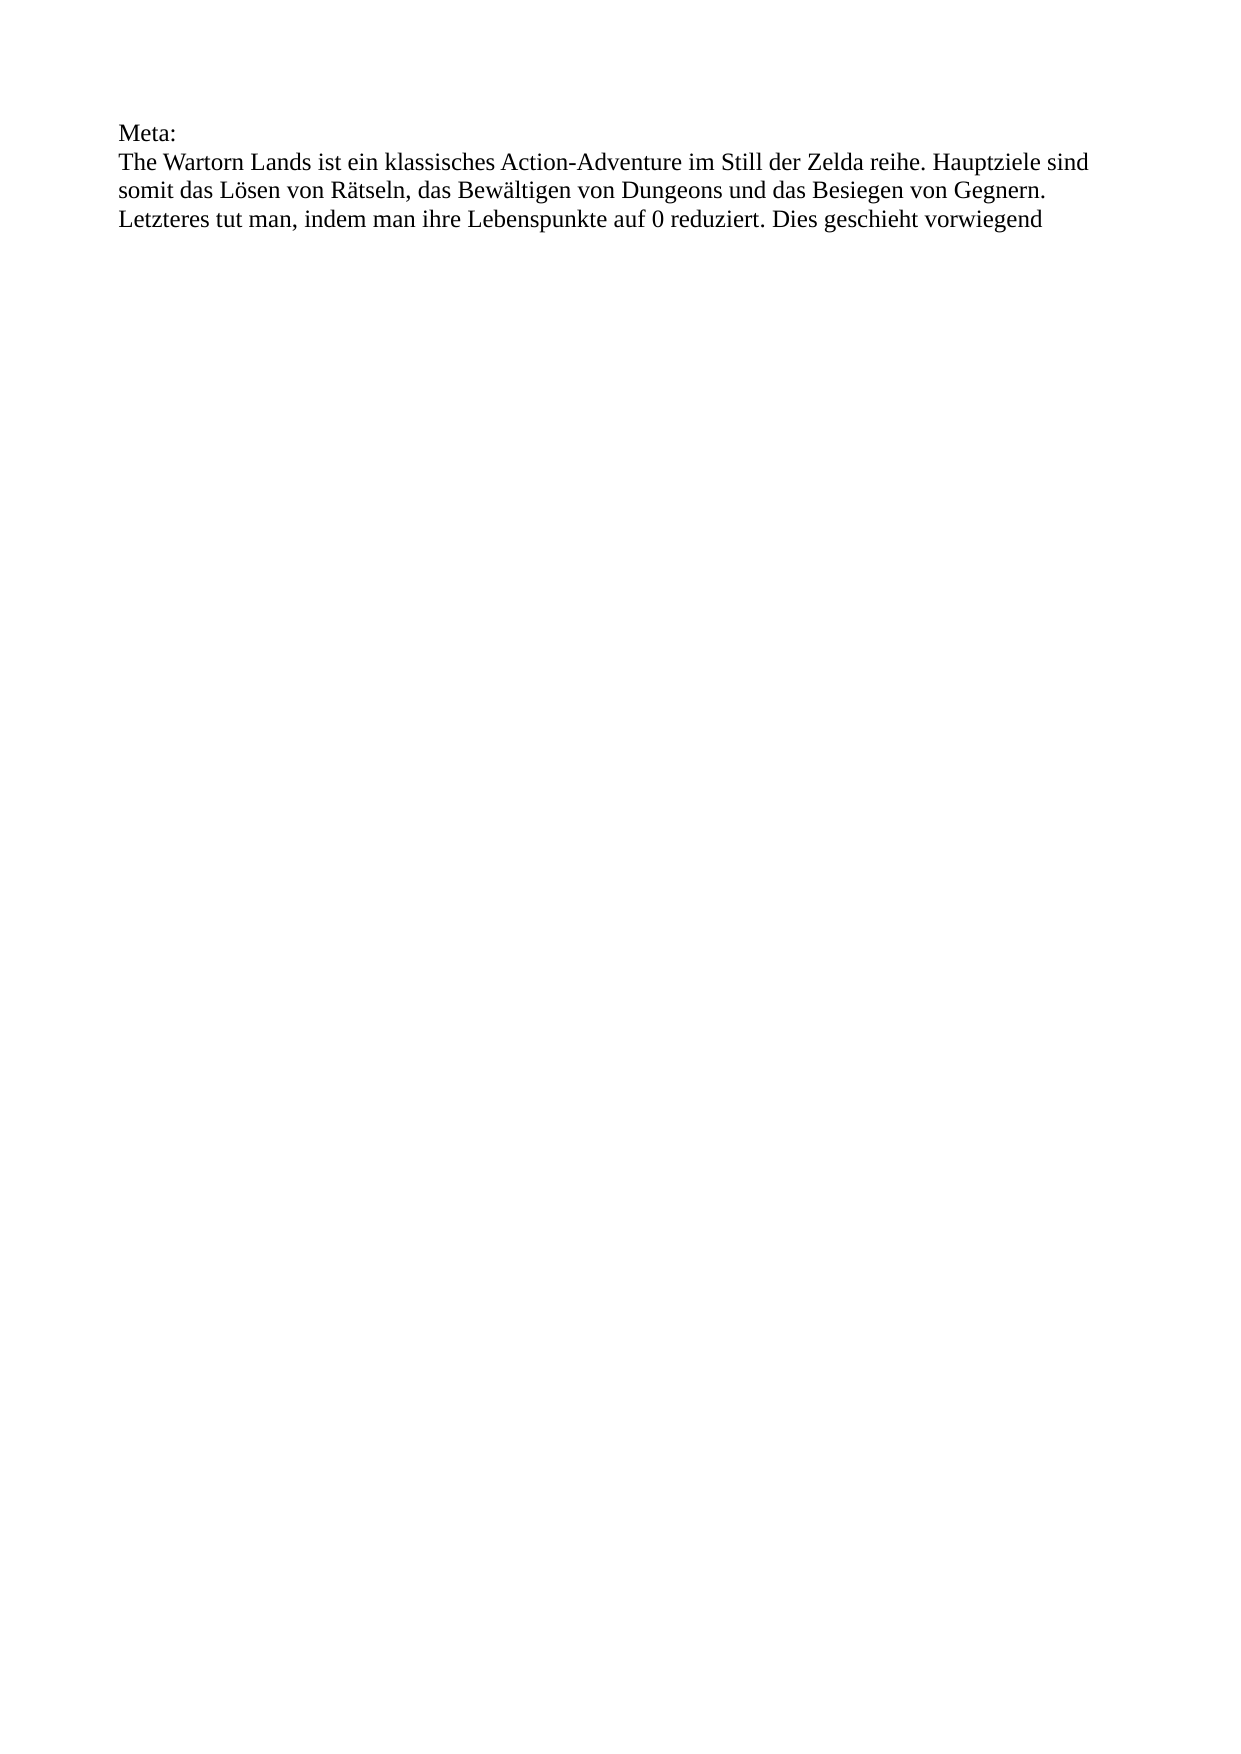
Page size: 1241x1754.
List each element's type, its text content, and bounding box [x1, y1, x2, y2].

text The Wartorn Lands ist ein klassisches Action-Adventure im Still der Zelda reihe. Hauptziele sind somit das Lösen von Rätseln, das Bewältigen von Dungeons und das Besiegen von Gegnern. [118, 147, 1122, 204]
text Meta: [118, 118, 1122, 147]
text Letzteres tut man, indem man ihre Lebenspunkte auf 0 reduziert. Dies geschieht vorwiegend [118, 204, 1122, 233]
